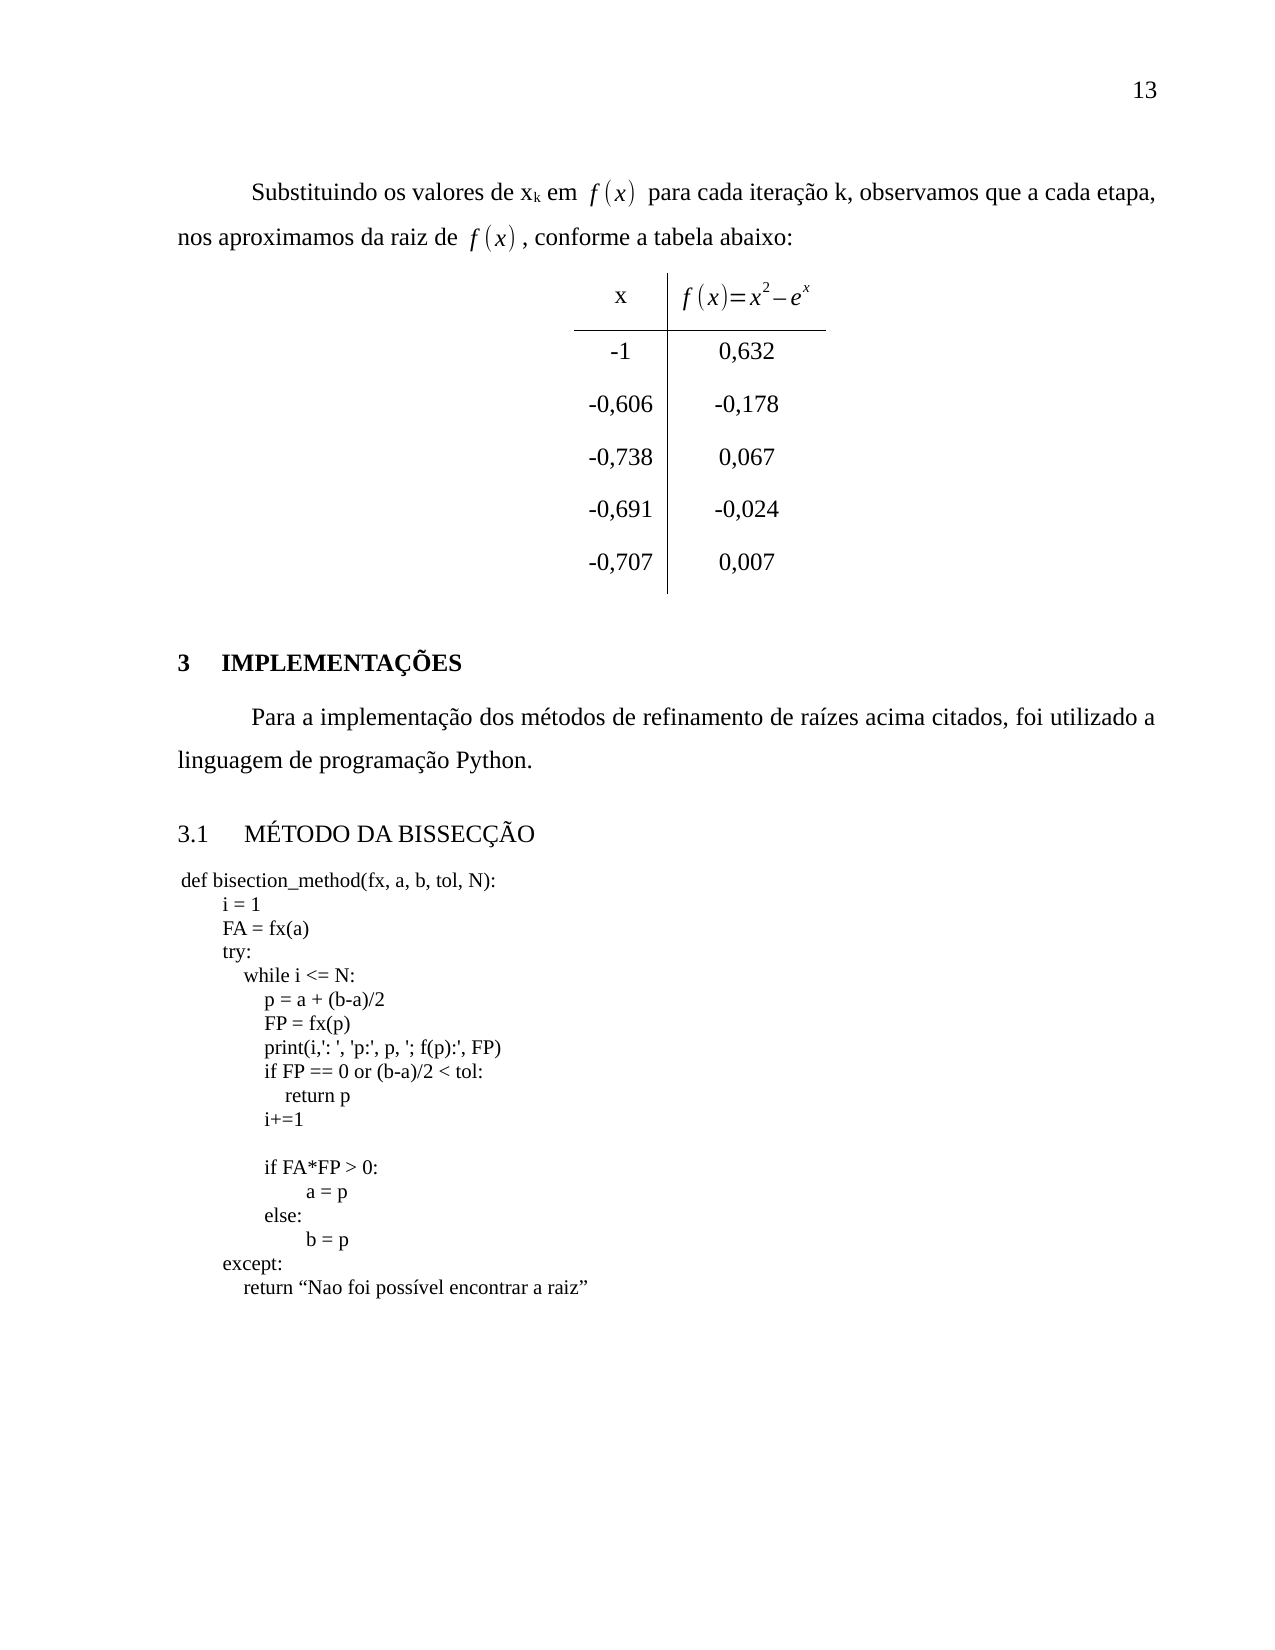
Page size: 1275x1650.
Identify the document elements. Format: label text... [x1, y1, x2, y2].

table_cell -1 [574, 331, 667, 383]
table_cell -0,606 [574, 383, 667, 436]
table_cell 0,007 [668, 541, 826, 594]
subtitle implementações [177, 648, 1157, 677]
table_cell -0,738 [574, 436, 667, 489]
table_cell -0,024 [668, 489, 826, 541]
table_header [668, 273, 826, 329]
table_cell 0,067 [668, 436, 826, 489]
text Substituindo os valores de xk em para cada iteração k, observamos que a cada etapa, nos aproximamos da raiz de , conforme a tabela abaixo: [177, 177, 1157, 252]
table_cell -0,178 [668, 383, 826, 436]
table_cell -0,691 [574, 489, 667, 541]
text Para a implementação dos métodos de refinamento de raízes acima citados, foi utilizado a linguagem de programação Python. [177, 702, 1157, 773]
subtitle Método da bissecção [177, 819, 1157, 847]
table_cell -0,707 [574, 541, 667, 594]
table_cell 0,632 [668, 331, 826, 383]
table_header x [574, 273, 667, 329]
